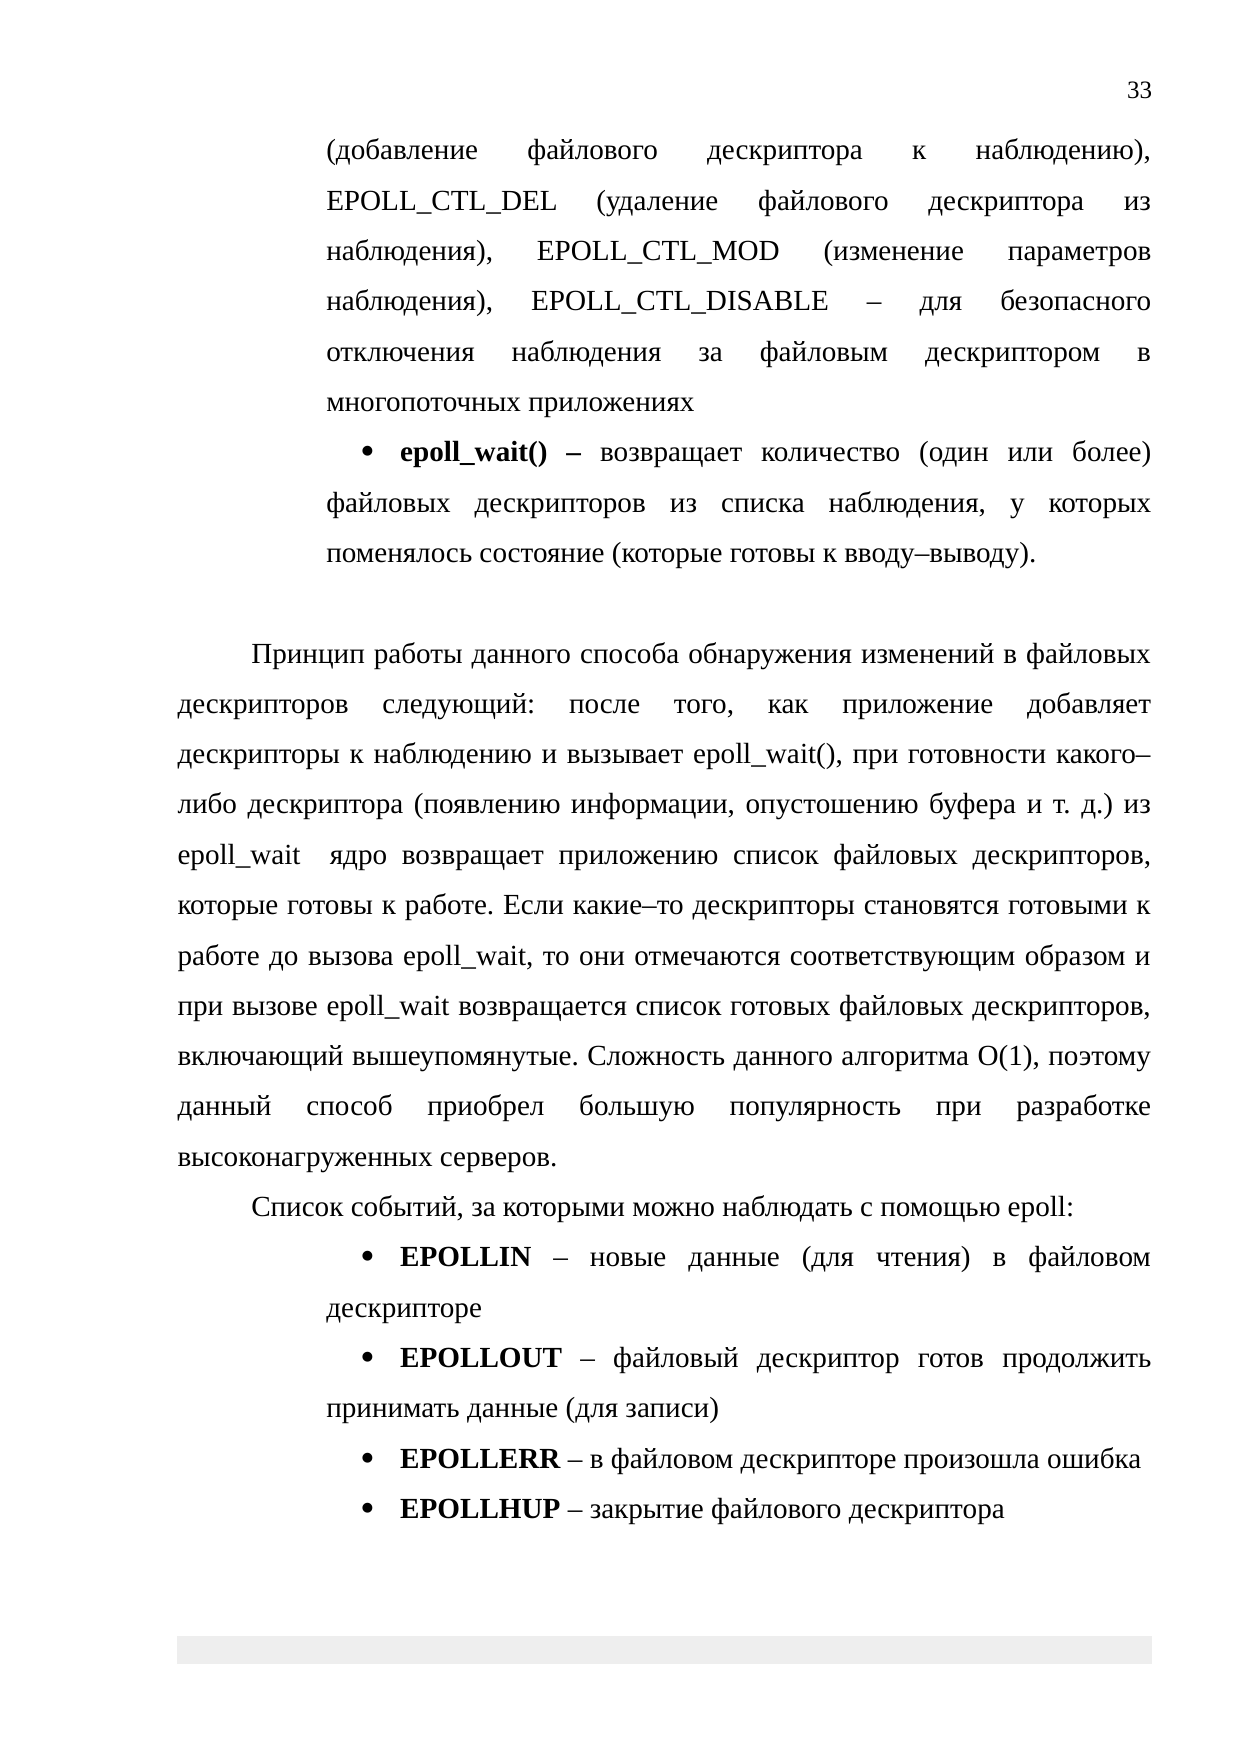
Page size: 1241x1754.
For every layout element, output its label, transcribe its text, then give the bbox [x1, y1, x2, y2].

list epoll_wait() – возвращает количество (один или более) файловых дескрипторов из списка наблюдения, у которых поменялось состояние (которые готовы к вводу–выводу). [288, 434, 1152, 569]
list EPOLLHUP – закрытие файлового дескриптора [288, 1491, 1152, 1525]
text Принцип работы данного способа обнаружения изменений в файловых дескрипторов следующий: после того, как приложение добавляет дескрипторы к наблюдению и вызывает epoll_wait(), при готовности какого–либо дескриптора (появлению информации, опустошению буфера и т. д.) из epoll_wait ядро возвращает приложению список файловых дескрипторов, которые готовы к работе. Если какие–то дескрипторы становятся готовыми к работе до вызова epoll_wait, то они отмечаются соответствующим образом и при вызове epoll_wait возвращается список готовых файловых дескрипторов, включающий вышеупомянутые. Сложность данного алгоритма O(1), поэтому данный способ приобрел большую популярность при разработке высоконагруженных серверов. [177, 636, 1152, 1172]
text Список событий, за которыми можно наблюдать с помощью epoll: [177, 1189, 1152, 1223]
list EPOLLOUT – файловый дескриптор готов продолжить принимать данные (для записи) [288, 1340, 1152, 1424]
list (добавление файлового дескриптора к наблюдению), EPOLL_CTL_DEL (удаление файлового дескриптора из наблюдения), EPOLL_CTL_MOD (изменение параметров наблюдения), EPOLL_CTL_DISABLE – для безопасного отключения наблюдения за файловым дескриптором в многопоточных приложениях [288, 132, 1152, 418]
list EPOLLERR – в файловом дескрипторе произошла ошибка [288, 1441, 1152, 1474]
list EPOLLIN – новые данные (для чтения) в файловом дескрипторе [288, 1239, 1152, 1323]
